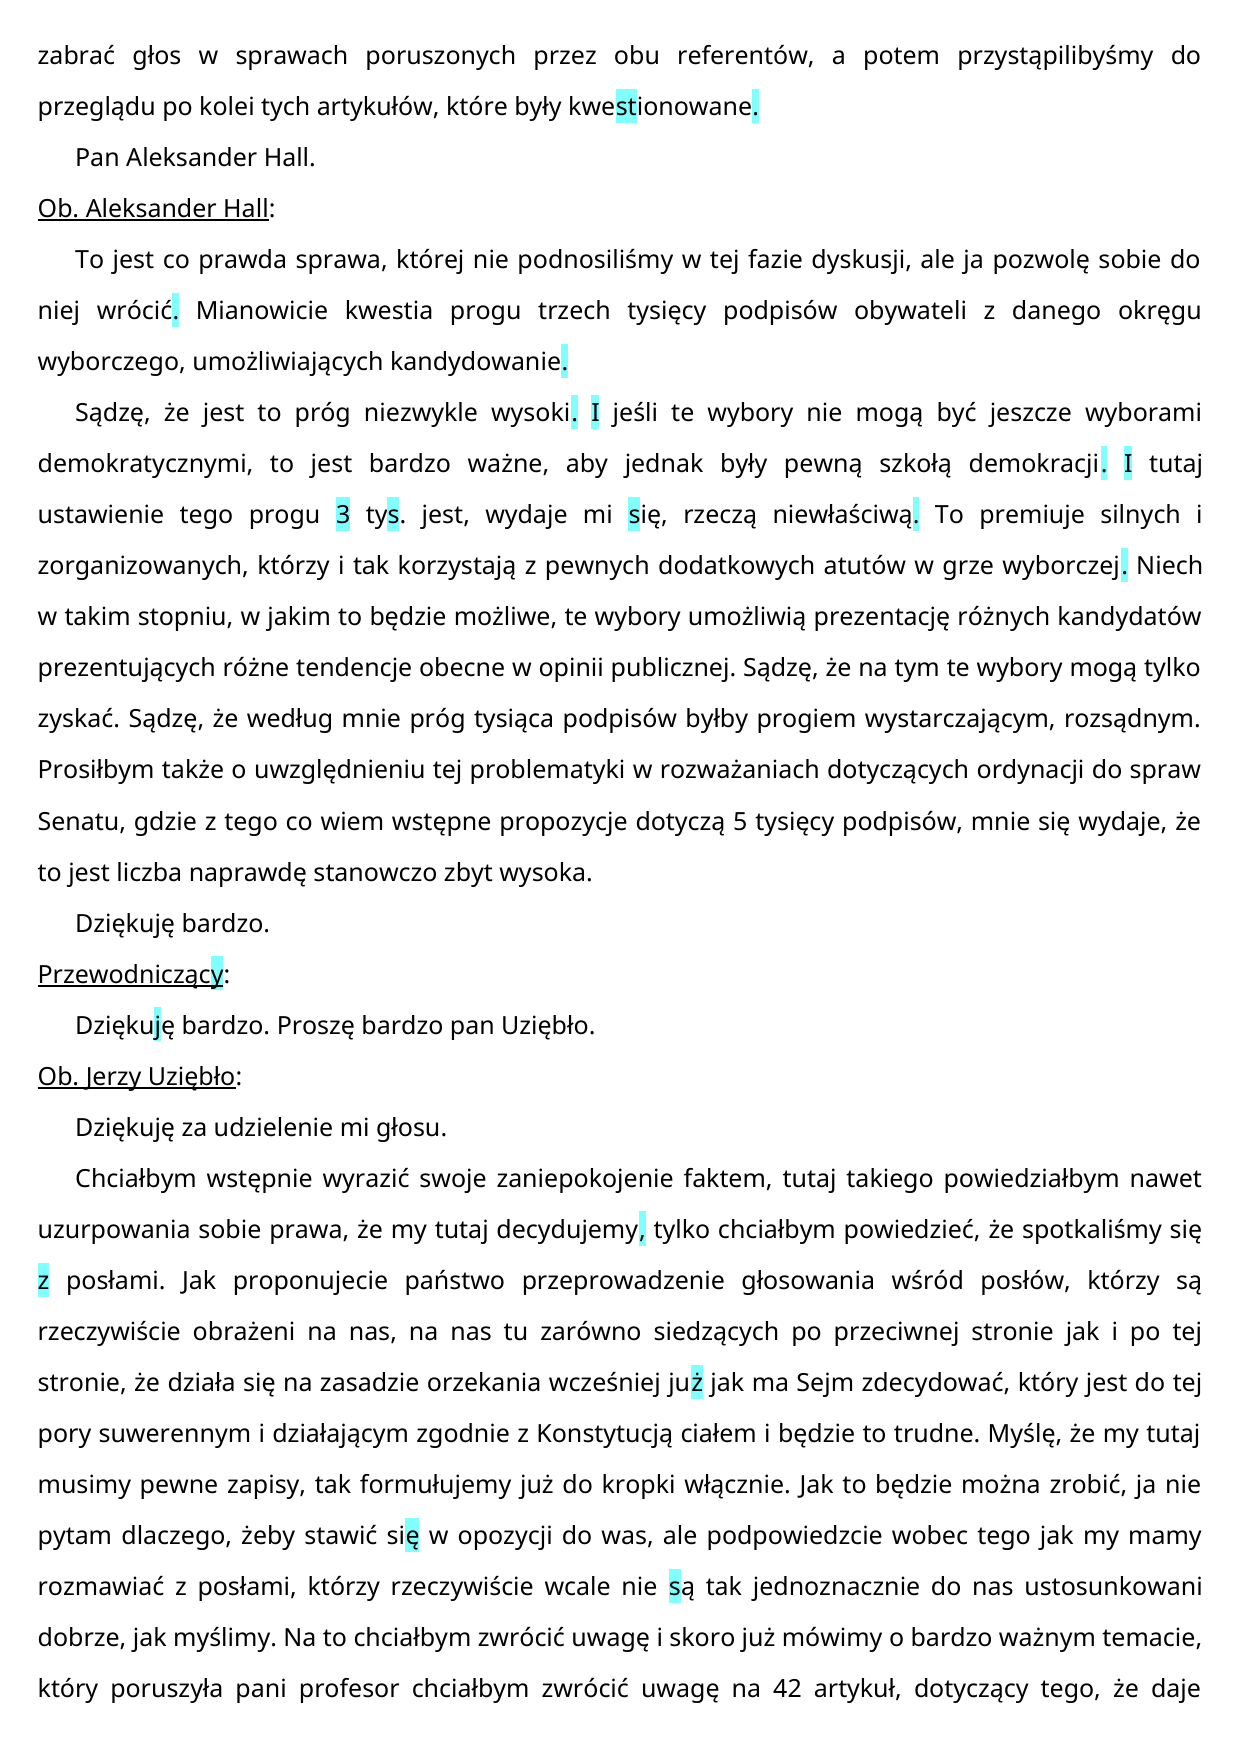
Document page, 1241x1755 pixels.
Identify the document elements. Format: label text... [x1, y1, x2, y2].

text Chciałbym wstępnie wyrazić swoje zaniepokojenie faktem, tutaj takiego powiedziałbym nawet uzurpowania sobie prawa, że my tutaj decydujemy, tylko chciałbym powiedzieć, że spotkaliśmy się z posłami. Jak proponujecie państwo przeprowadzenie głosowania wśród posłów, którzy są rzeczywiście obrażeni na nas, na nas tu zarówno siedzących po przeciwnej stronie jak i po tej stronie, że działa się na zasadzie orzekania wcześniej już jak ma Sejm zdecydować, który jest do tej pory suwerennym i działającym zgodnie z Konstytucją ciałem i będzie to trudne. Myślę, że my tutaj musimy pewne zapisy, tak formułujemy już do kropki włącznie. Jak to będzie można zrobić, ja nie pytam dlaczego, żeby stawić się w opozycji do was, ale podpowiedzcie wobec tego jak my mamy rozmawiać z posłami, którzy rzeczywiście wcale nie są tak jednoznacznie do nas ustosunkowani dobrze, jak myślimy. Na to chciałbym zwrócić uwagę i skoro już mówimy o bardzo ważnym temacie, który poruszyła pani profesor chciałbym zwrócić uwagę na 42 artykuł, dotyczący tego, że daje [37, 1160, 1203, 1705]
text Ob. Jerzy Uziębło: [37, 1058, 1203, 1092]
text Pan Aleksander Hall. [37, 139, 1203, 174]
text Przewodniczący: [37, 956, 1203, 990]
text Ob. Aleksander Hall: [37, 191, 1203, 225]
text zabrać głos w sprawach poruszonych przez obu referentów, a potem przystąpilibyśmy do przeglądu po kolei tych artykułów, które były kwestionowane. [37, 37, 1203, 123]
text Sądzę, że jest to próg niezwykle wysoki. I jeśli te wybory nie mogą być jeszcze wyborami demokratycznymi, to jest bardzo ważne, aby jednak były pewną szkołą demokracji. I tutaj ustawienie tego progu 3 tys. jest, wydaje mi się, rzeczą niewłaściwą. To premiuje silnych i zorganizowanych, którzy i tak korzystają z pewnych dodatkowych atutów w grze wyborczej. Niech w takim stopniu, w jakim to będzie możliwe, te wybory umożliwią prezentację różnych kandydatów prezentujących różne tendencje obecne w opinii publicznej. Sądzę, że na tym te wybory mogą tylko zyskać. Sądzę, że według mnie próg tysiąca podpisów byłby progiem wystarczającym, rozsądnym. Prosiłbym także o uwzględnieniu tej problematyki w rozważaniach dotyczących ordynacji do spraw Senatu, gdzie z tego co wiem wstępne propozycje dotyczą 5 tysięcy podpisów, mnie się wydaje, że to jest liczba naprawdę stanowczo zbyt wysoka. [37, 395, 1203, 888]
text Dziękuję za udzielenie mi głosu. [37, 1109, 1203, 1143]
text Dziękuję bardzo. [37, 905, 1203, 939]
text Dziękuję bardzo. Proszę bardzo pan Uziębło. [37, 1007, 1203, 1041]
text To jest co prawda sprawa, której nie podnosiliśmy w tej fazie dyskusji, ale ja pozwolę sobie do niej wrócić. Mianowicie kwestia progu trzech tysięcy podpisów obywateli z danego okręgu wyborczego, umożliwiających kandydowanie. [37, 242, 1203, 378]
